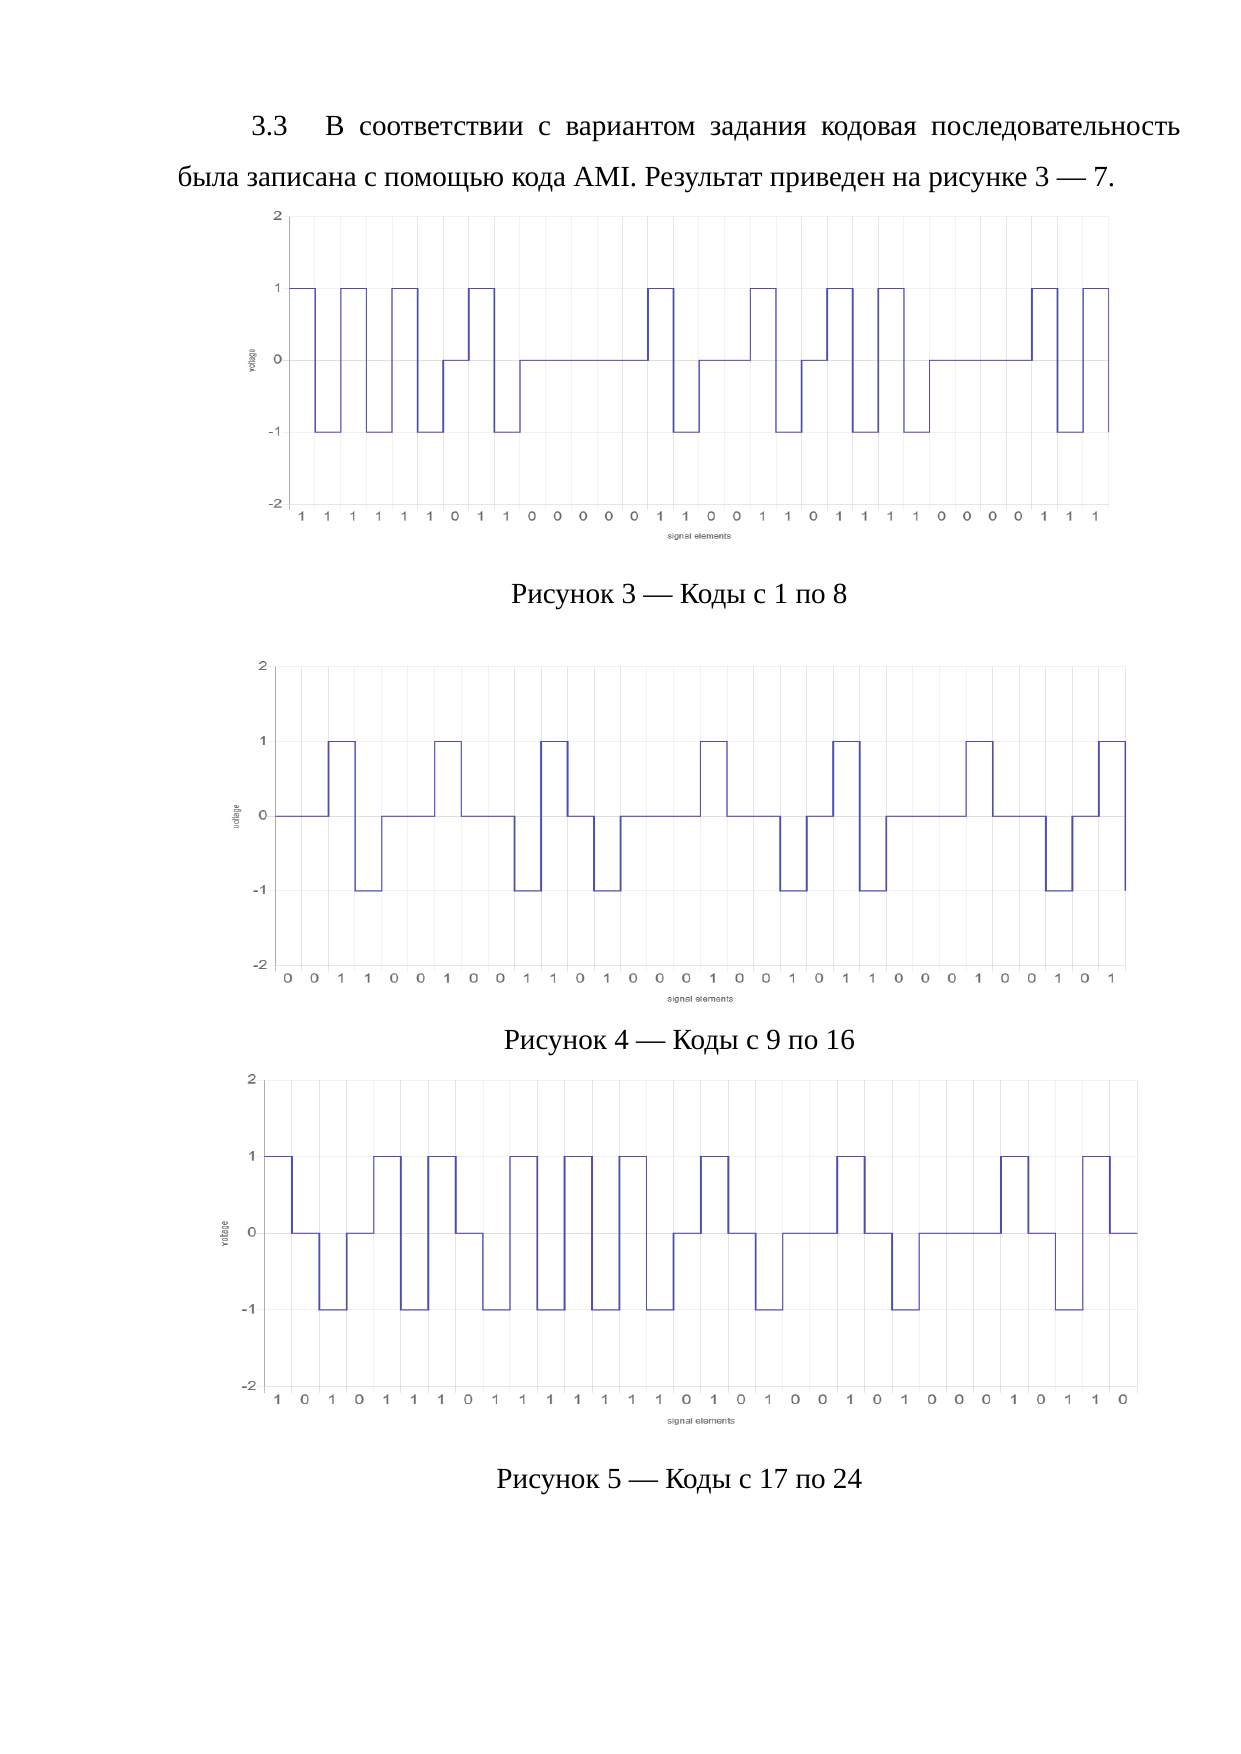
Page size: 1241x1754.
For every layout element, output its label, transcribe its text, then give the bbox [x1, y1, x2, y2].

text Рисунок 5 — Коды с 17 по 24 [177, 1072, 1181, 1494]
picture [243, 209, 1115, 543]
text Рисунок 3 — Коды с 1 по 8 [177, 209, 1181, 609]
picture [227, 659, 1132, 1006]
picture [215, 1072, 1144, 1428]
text Рисунок 4 — Коды с 9 по 16 [177, 659, 1181, 1056]
list В соответствии с вариантом задания кодовая последовательность была записана с помощью кода AMI. Результат приведен на рисунке 3 — 7. [177, 108, 1181, 192]
